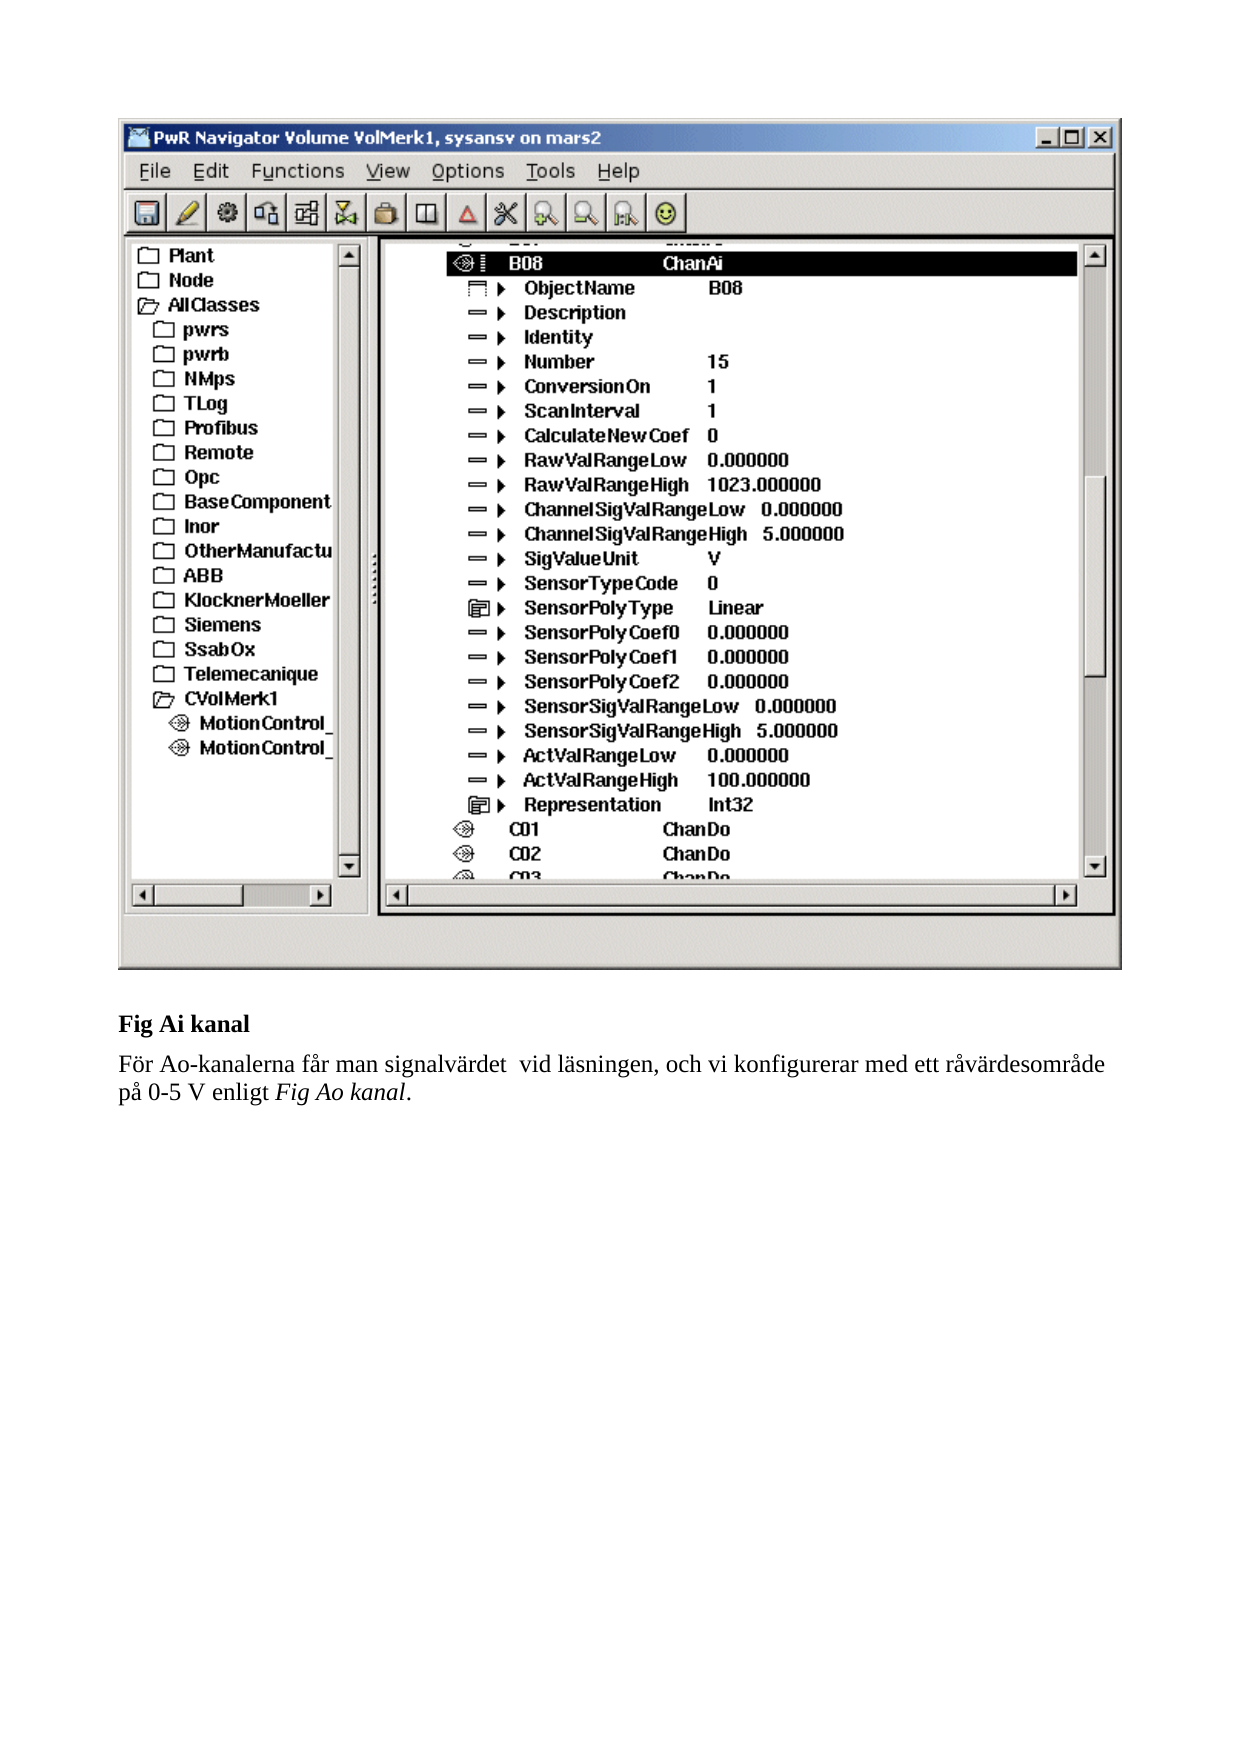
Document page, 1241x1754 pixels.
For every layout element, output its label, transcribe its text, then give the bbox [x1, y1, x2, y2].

text För Ao-kanalerna får man signalvärdet vid läsningen, och vi konfigurerar med ett råvärdesområde på 0-5 V enligt Fig Ao kanal. [118, 1050, 1122, 1106]
text Fig Ai kanal [118, 1010, 1122, 1038]
picture [118, 118, 1122, 970]
